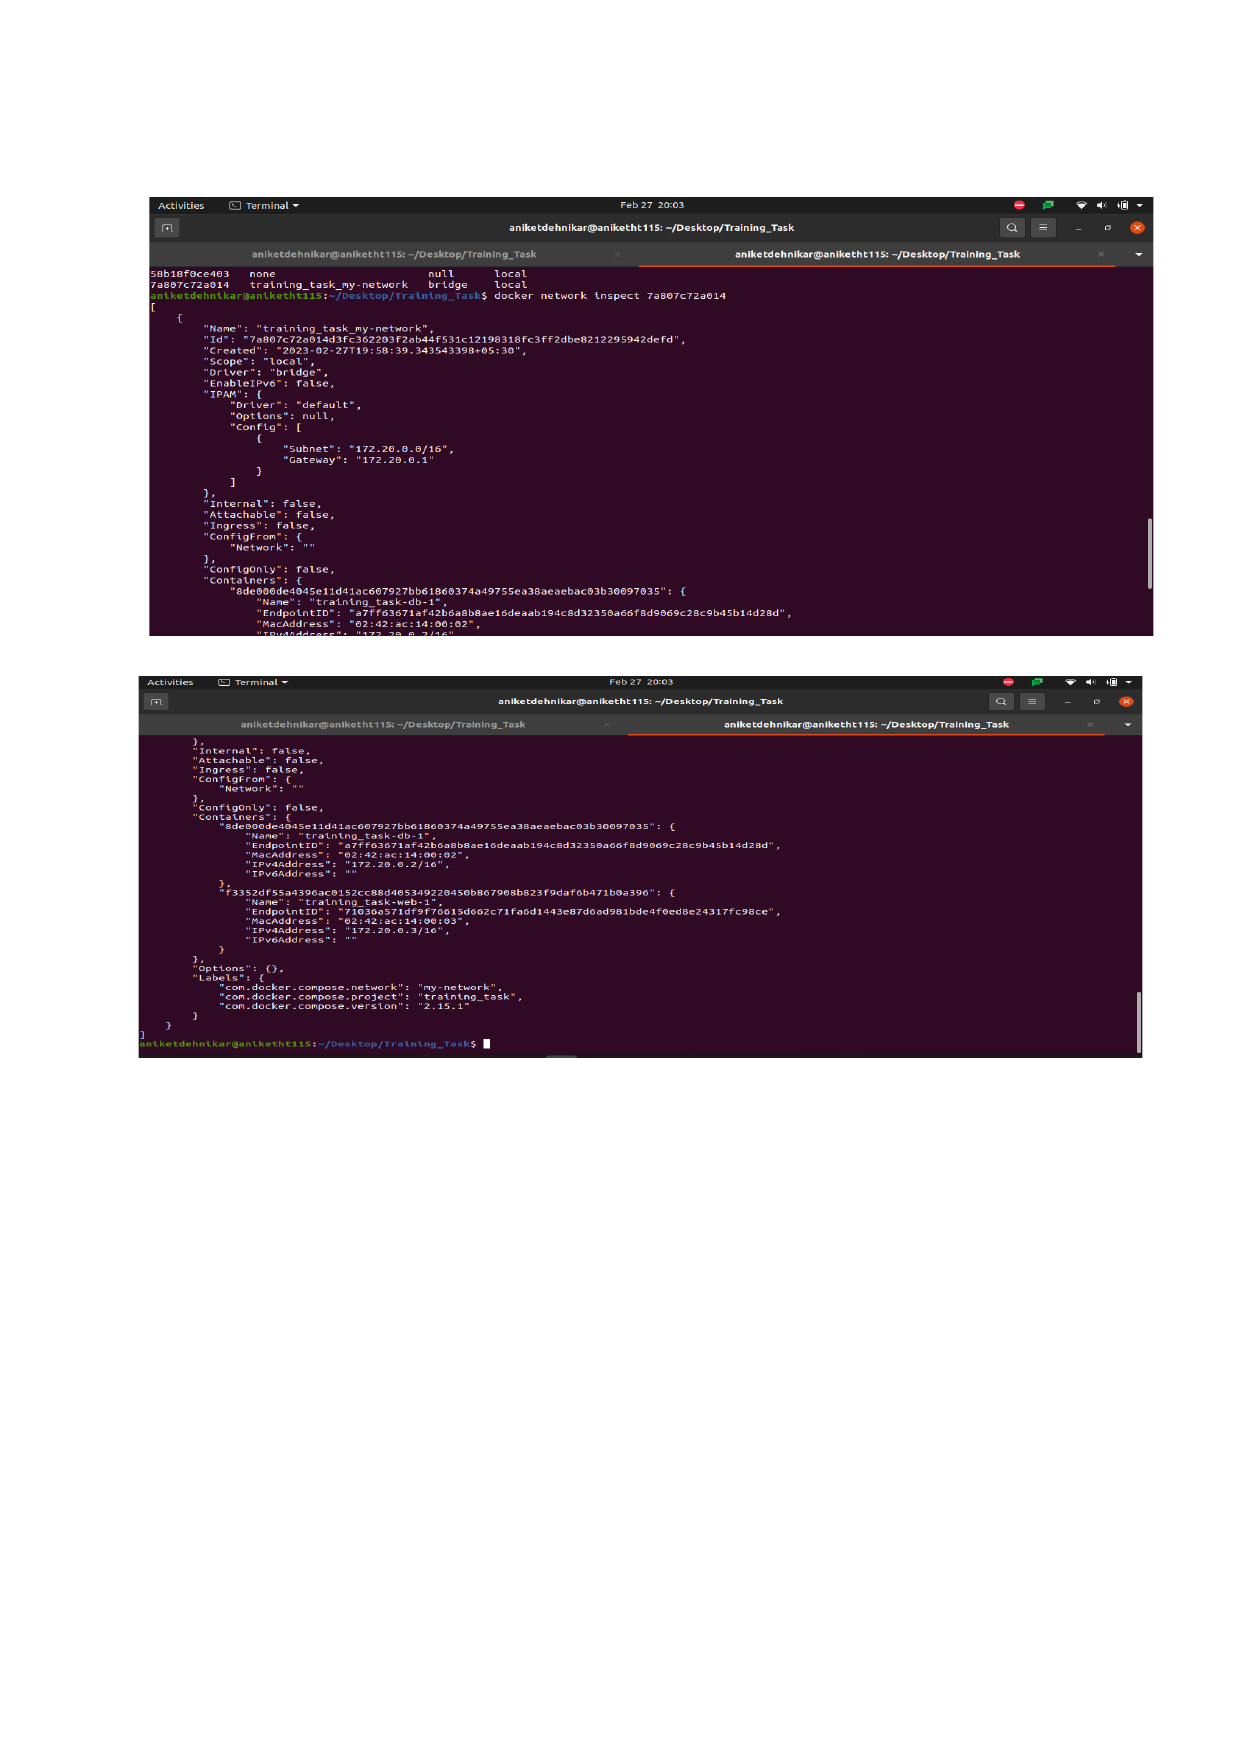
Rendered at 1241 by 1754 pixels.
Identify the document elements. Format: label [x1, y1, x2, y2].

picture [149, 197, 1154, 636]
picture [138, 676, 1143, 1058]
